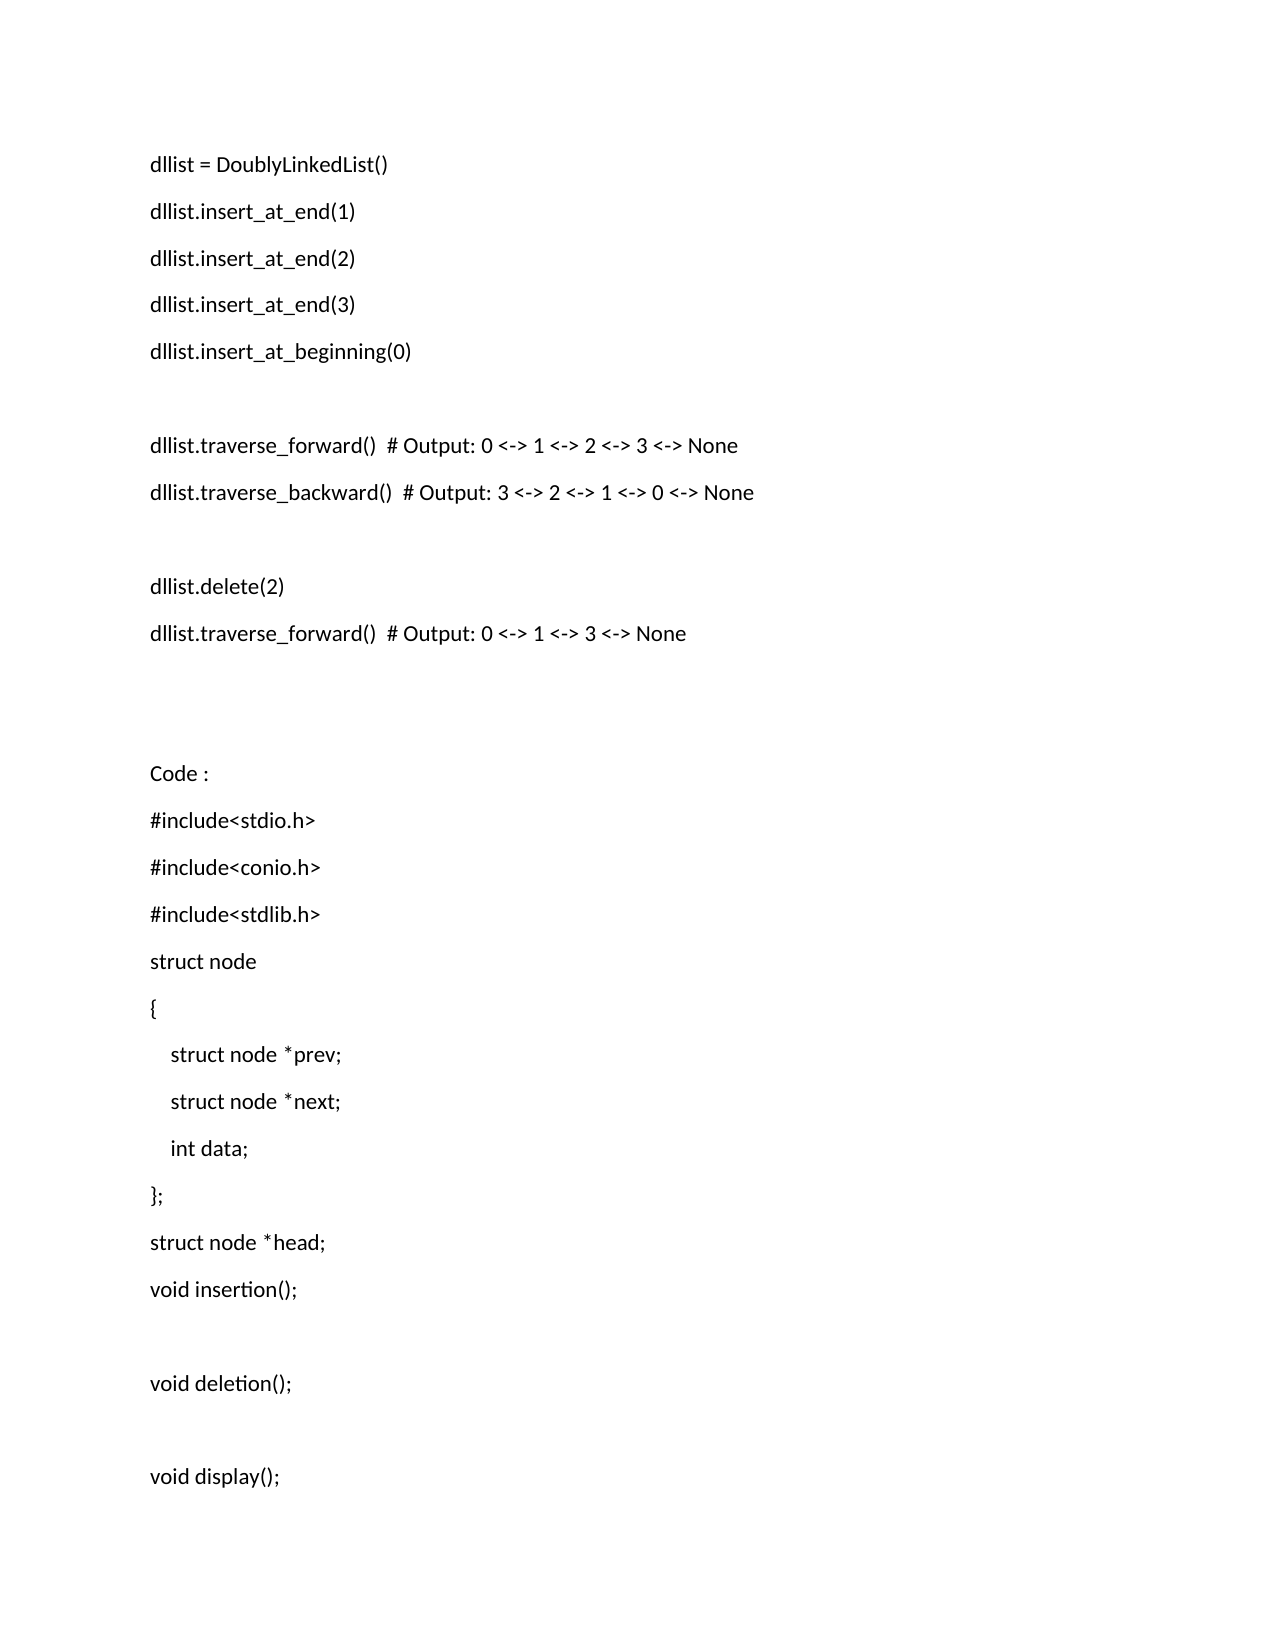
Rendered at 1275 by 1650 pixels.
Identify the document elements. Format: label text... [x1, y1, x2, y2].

text void insertion(); [150, 1275, 1125, 1303]
text dllist.insert_at_end(2) [150, 244, 1125, 272]
text void deletion(); [150, 1369, 1125, 1397]
text dllist.insert_at_end(3) [150, 291, 1125, 319]
text int data; [150, 1134, 1125, 1162]
text { [150, 994, 1125, 1022]
text dllist.traverse_backward() # Output: 3 <-> 2 <-> 1 <-> 0 <-> None [150, 478, 1125, 506]
text dllist = DoublyLinkedList() [150, 150, 1125, 178]
text #include<conio.h> [150, 853, 1125, 881]
text void display(); [150, 1462, 1125, 1491]
text struct node *prev; [150, 1041, 1125, 1069]
text dllist.delete(2) [150, 572, 1125, 600]
text struct node [150, 947, 1125, 975]
text dllist.traverse_forward() # Output: 0 <-> 1 <-> 2 <-> 3 <-> None [150, 431, 1125, 459]
text dllist.insert_at_beginning(0) [150, 337, 1125, 366]
text struct node *head; [150, 1228, 1125, 1256]
text dllist.traverse_forward() # Output: 0 <-> 1 <-> 3 <-> None [150, 619, 1125, 647]
text #include<stdio.h> [150, 806, 1125, 834]
text }; [150, 1181, 1125, 1209]
text dllist.insert_at_end(1) [150, 197, 1125, 225]
text #include<stdlib.h> [150, 900, 1125, 928]
text Code : [150, 759, 1125, 787]
text struct node *next; [150, 1087, 1125, 1116]
